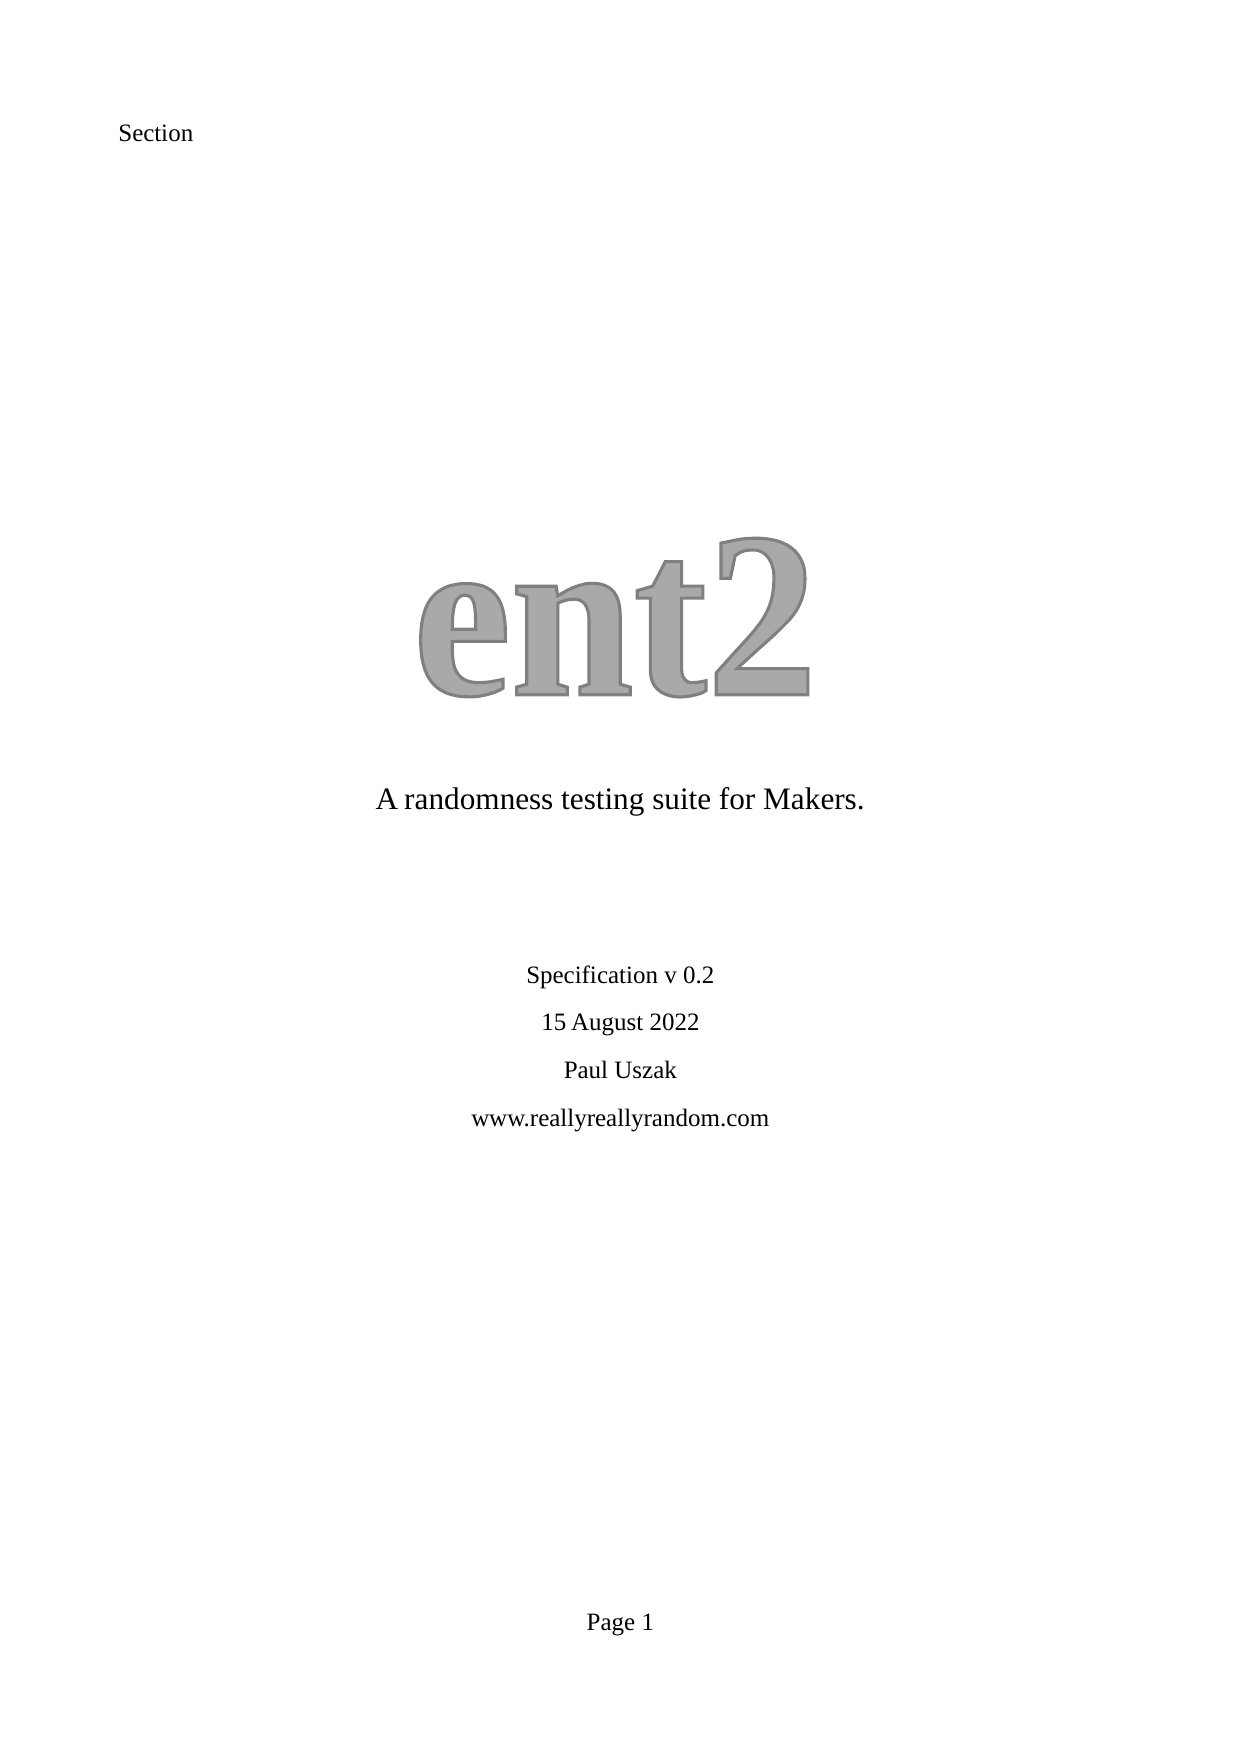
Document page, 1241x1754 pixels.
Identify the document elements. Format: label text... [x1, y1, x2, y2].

text Paul Uszak [118, 1055, 1122, 1084]
text A randomness testing suite for Makers. [118, 780, 1122, 816]
text www.reallyreallyrandom.com [118, 1103, 1122, 1131]
text 15 August 2022 [118, 1007, 1122, 1036]
text Specification v 0.2 [118, 960, 1122, 988]
